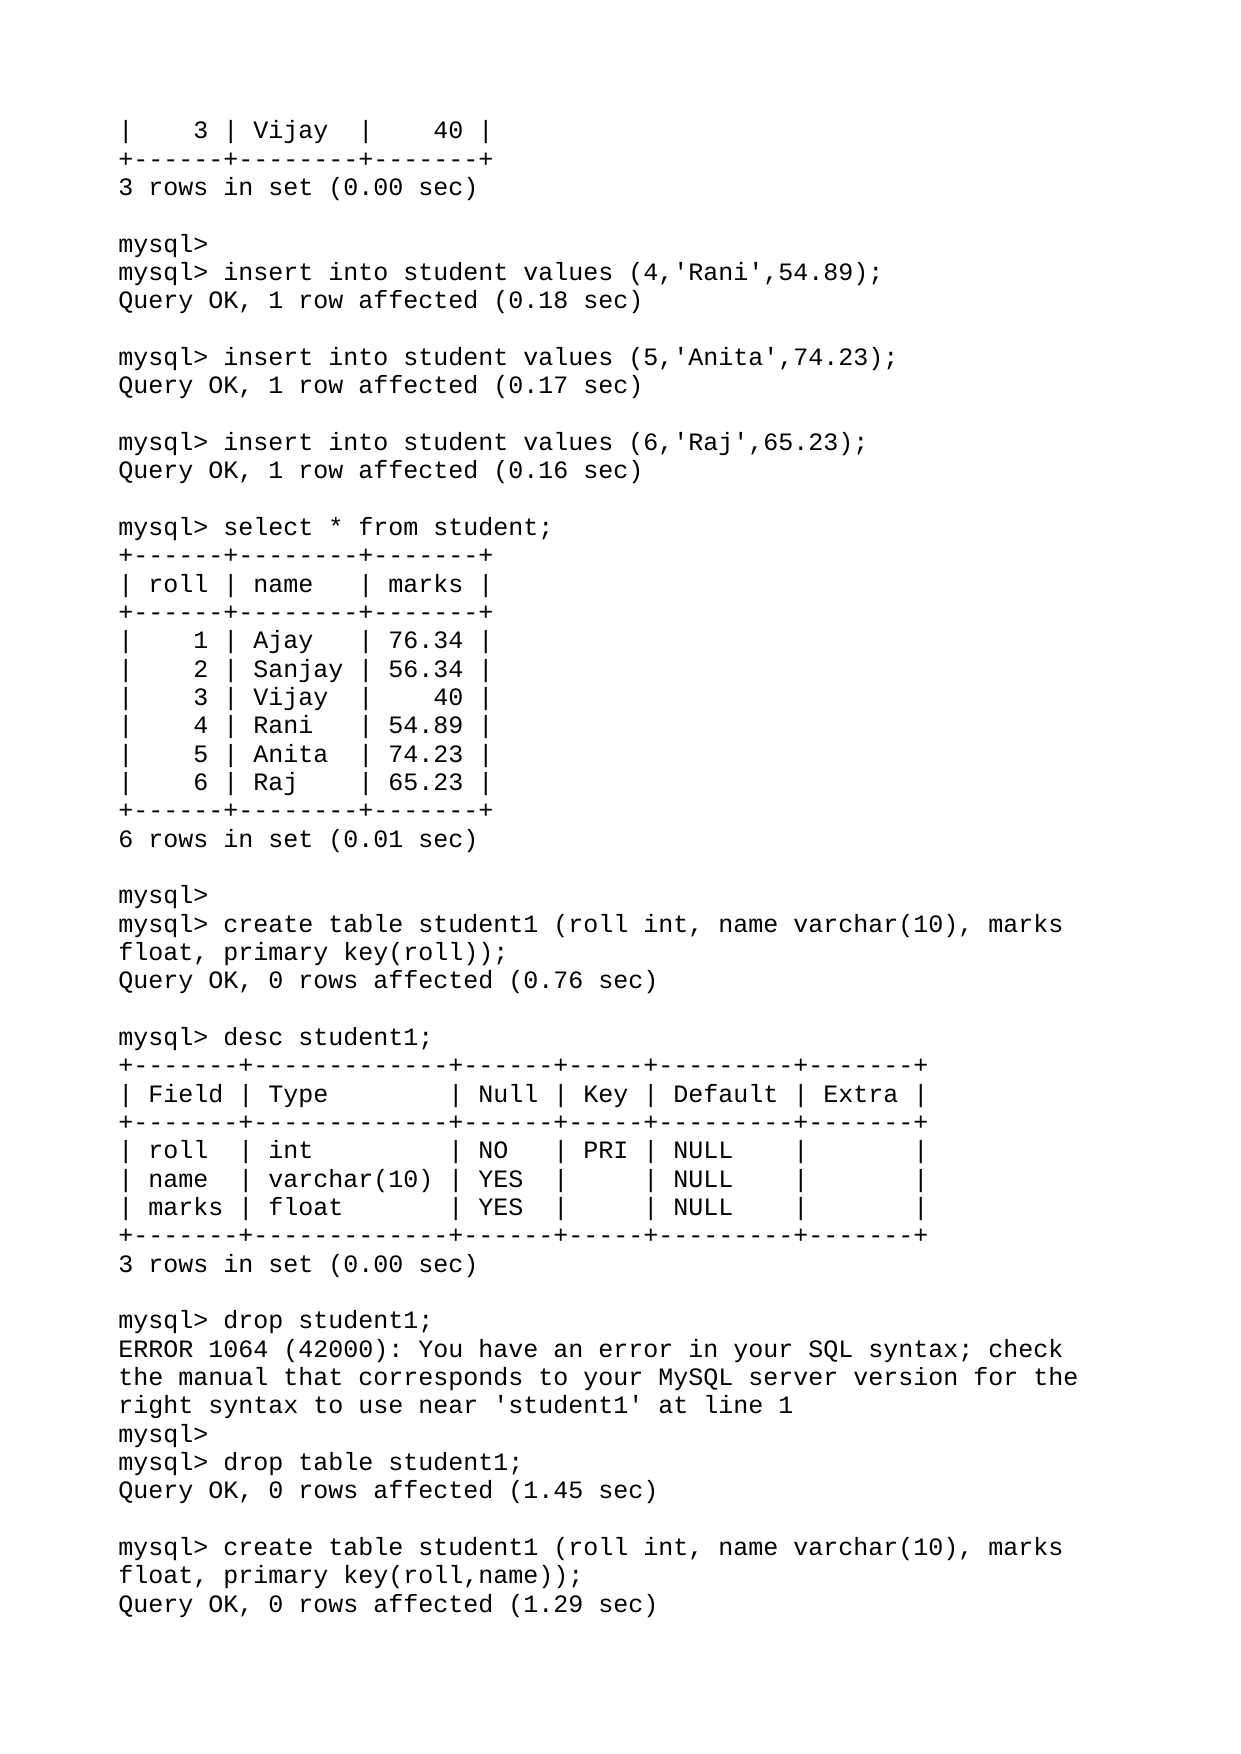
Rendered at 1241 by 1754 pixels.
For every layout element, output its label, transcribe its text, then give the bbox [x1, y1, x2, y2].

text 6 rows in set (0.01 sec) [118, 826, 1122, 855]
text mysql> select * from student; [118, 515, 1122, 543]
text +------+--------+-------+ [118, 146, 1122, 175]
text Query OK, 1 row affected (0.16 sec) [118, 458, 1122, 486]
text +-------+-------------+------+-----+---------+-------+ [118, 1223, 1122, 1251]
text 3 rows in set (0.00 sec) [118, 175, 1122, 203]
text +-------+-------------+------+-----+---------+-------+ [118, 1110, 1122, 1138]
text mysql> insert into student values (4,'Rani',54.89); [118, 260, 1122, 288]
text | 1 | Ajay | 76.34 | [118, 628, 1122, 656]
text | roll | int | NO | PRI | NULL | | [118, 1138, 1122, 1166]
text | marks | float | YES | | NULL | | [118, 1195, 1122, 1223]
text Query OK, 0 rows affected (0.76 sec) [118, 968, 1122, 996]
text | Field | Type | Null | Key | Default | Extra | [118, 1081, 1122, 1110]
text Query OK, 0 rows affected (1.45 sec) [118, 1478, 1122, 1506]
text mysql> [118, 231, 1122, 260]
text +-------+-------------+------+-----+---------+-------+ [118, 1053, 1122, 1081]
text +------+--------+-------+ [118, 798, 1122, 826]
text | 6 | Raj | 65.23 | [118, 770, 1122, 798]
text | 3 | Vijay | 40 | [118, 685, 1122, 713]
text mysql> [118, 883, 1122, 911]
text +------+--------+-------+ [118, 600, 1122, 628]
text | roll | name | marks | [118, 571, 1122, 600]
text mysql> insert into student values (6,'Raj',65.23); [118, 430, 1122, 458]
text ERROR 1064 (42000): You have an error in your SQL syntax; check the manual that corresponds to your MySQL server version for the right syntax to use near 'student1' at line 1 [118, 1336, 1122, 1421]
text +------+--------+-------+ [118, 543, 1122, 571]
text mysql> insert into student values (5,'Anita',74.23); [118, 345, 1122, 373]
text | 4 | Rani | 54.89 | [118, 713, 1122, 741]
text Query OK, 1 row affected (0.18 sec) [118, 288, 1122, 316]
text mysql> create table student1 (roll int, name varchar(10), marks float, primary key(roll)); [118, 911, 1122, 968]
text mysql> [118, 1421, 1122, 1450]
text | 3 | Vijay | 40 | [118, 118, 1122, 146]
text Query OK, 1 row affected (0.17 sec) [118, 373, 1122, 401]
text | 2 | Sanjay | 56.34 | [118, 656, 1122, 685]
text | 5 | Anita | 74.23 | [118, 741, 1122, 770]
text mysql> desc student1; [118, 1025, 1122, 1053]
text Query OK, 0 rows affected (1.29 sec) [118, 1591, 1122, 1620]
text mysql> drop table student1; [118, 1450, 1122, 1478]
text | name | varchar(10) | YES | | NULL | | [118, 1166, 1122, 1195]
text 3 rows in set (0.00 sec) [118, 1251, 1122, 1280]
text mysql> drop student1; [118, 1308, 1122, 1336]
text mysql> create table student1 (roll int, name varchar(10), marks float, primary key(roll,name)); [118, 1535, 1122, 1591]
